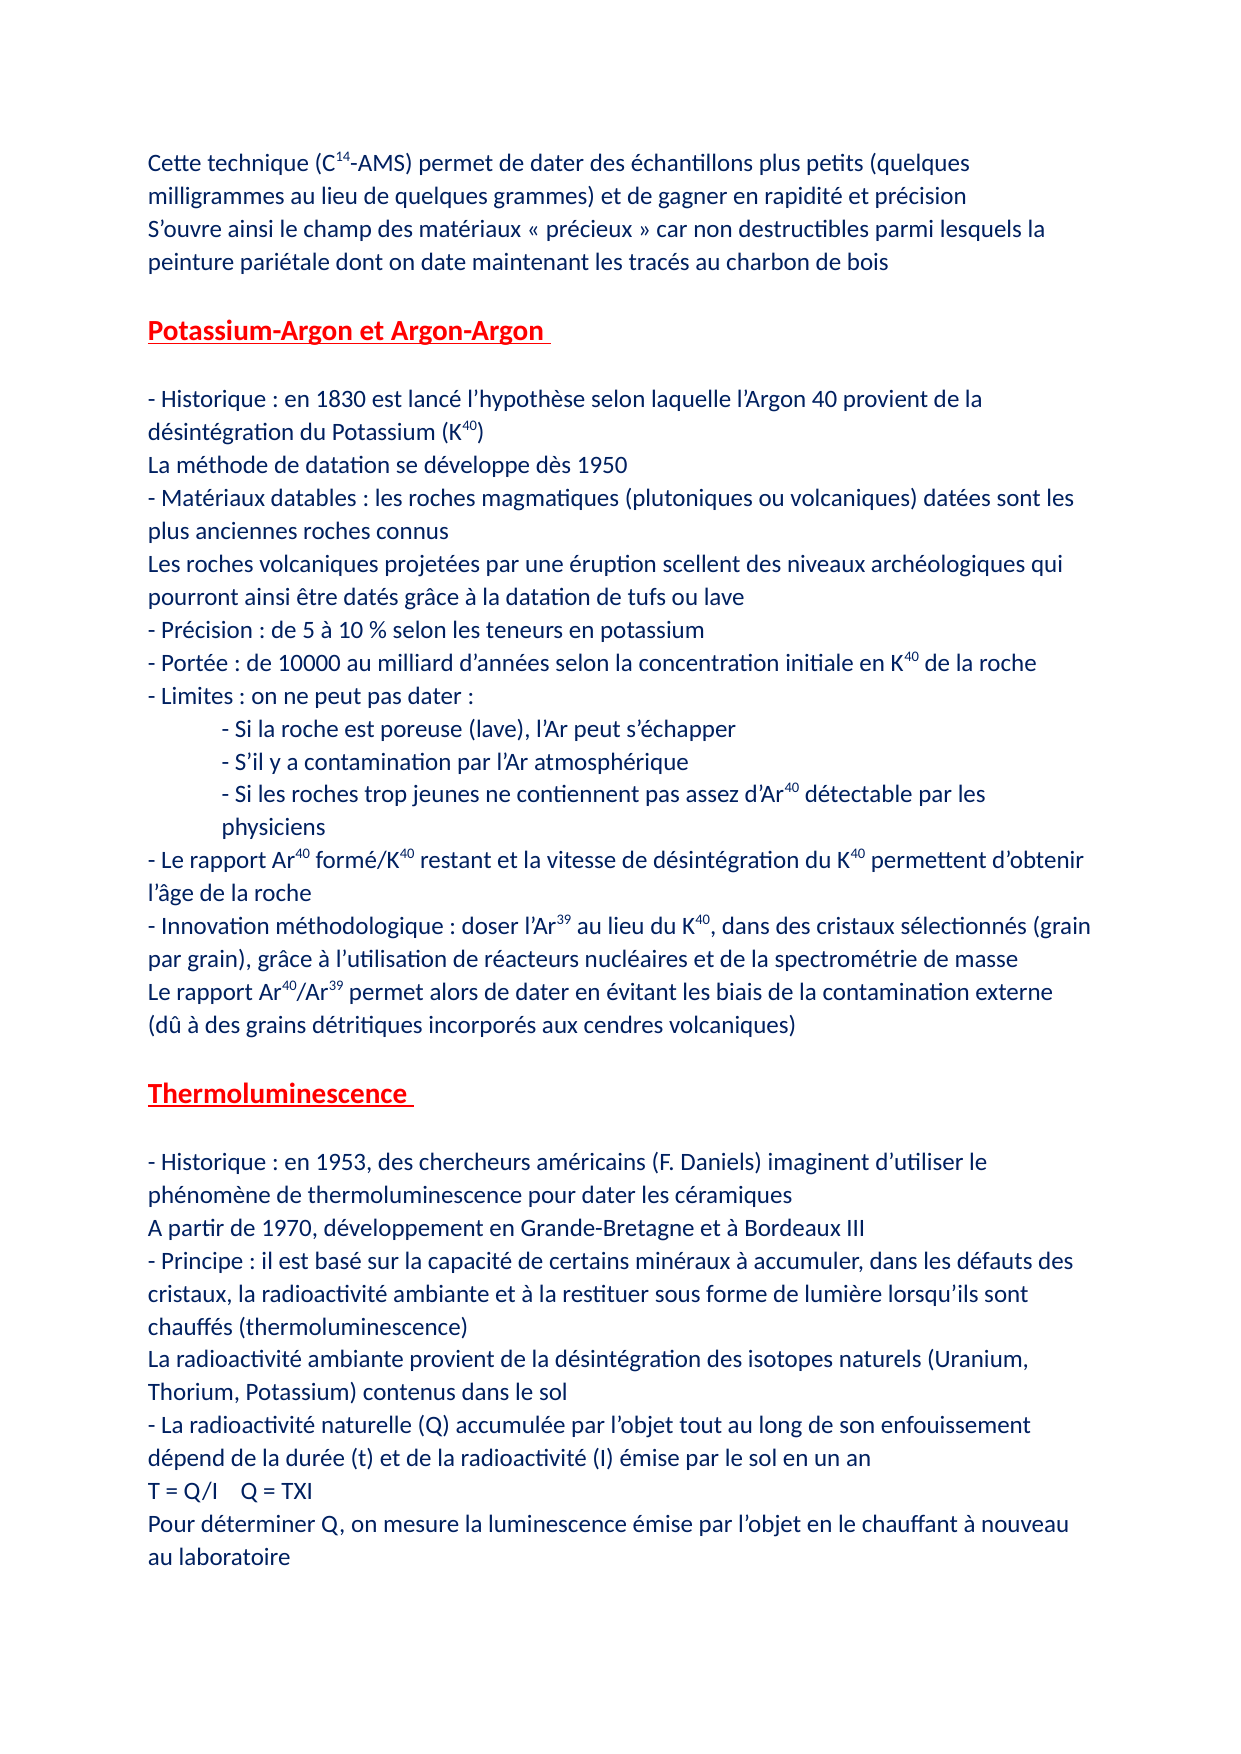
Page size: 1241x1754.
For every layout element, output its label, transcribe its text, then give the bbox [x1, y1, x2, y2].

text A partir de 1970, développement en Grande-Bretagne et à Bordeaux III [148, 1212, 1093, 1242]
text - Si la roche est poreuse (lave), l’Ar peut s’échapper [148, 713, 1093, 743]
text - Portée : de 10000 au milliard d’années selon la concentration initiale en K40 de la roche [148, 647, 1093, 677]
text - Principe : il est basé sur la capacité de certains minéraux à accumuler, dans les défauts des cristaux, la radioactivité ambiante et à la restituer sous forme de lumière lorsqu’ils sont chauffés (thermoluminescence) [148, 1245, 1093, 1341]
text Le rapport Ar40/Ar39 permet alors de dater en évitant les biais de la contamination externe (dû à des grains détritiques incorporés aux cendres volcaniques) [148, 976, 1093, 1039]
text - Historique : en 1953, des chercheurs américains (F. Daniels) imaginent d’utiliser le phénomène de thermoluminescence pour dater les céramiques [148, 1146, 1093, 1209]
text S’ouvre ainsi le champ des matériaux « précieux » car non destructibles parmi lesquels la peinture pariétale dont on date maintenant les tracés au charbon de bois [148, 213, 1093, 277]
text Pour déterminer Q, on mesure la luminescence émise par l’objet en le chauffant à nouveau au laboratoire [148, 1508, 1093, 1572]
text Les roches volcaniques projetées par une éruption scellent des niveaux archéologiques qui pourront ainsi être datés grâce à la datation de tufs ou lave [148, 548, 1093, 612]
text - Historique : en 1830 est lancé l’hypothèse selon laquelle l’Argon 40 provient de la désintégration du Potassium (K40) [148, 383, 1093, 447]
text - Limites : on ne peut pas dater : [148, 680, 1093, 710]
text T = Q/I Q = TXI [148, 1475, 1093, 1506]
text Thermoluminescence [148, 1075, 1093, 1110]
text Potassium-Argon et Argon-Argon [148, 312, 1093, 348]
text Cette technique (C14-AMS) permet de dater des échantillons plus petits (quelques milligrammes au lieu de quelques grammes) et de gagner en rapidité et précision [148, 148, 1093, 211]
text - Le rapport Ar40 formé/K40 restant et la vitesse de désintégration du K40 permettent d’obtenir l’âge de la roche [148, 844, 1093, 908]
text La radioactivité ambiante provient de la désintégration des isotopes naturels (Uranium, Thorium, Potassium) contenus dans le sol [148, 1344, 1093, 1407]
text - Précision : de 5 à 10 % selon les teneurs en potassium [148, 614, 1093, 644]
text - S’il y a contamination par l’Ar atmosphérique [148, 746, 1093, 776]
text La méthode de datation se développe dès 1950 [148, 449, 1093, 480]
text - La radioactivité naturelle (Q) accumulée par l’objet tout au long de son enfouissement dépend de la durée (t) et de la radioactivité (I) émise par le sol en un an [148, 1409, 1093, 1473]
text - Innovation méthodologique : doser l’Ar39 au lieu du K40, dans des cristaux sélectionnés (grain par grain), grâce à l’utilisation de réacteurs nucléaires et de la spectrométrie de masse [148, 910, 1093, 974]
text - Matériaux datables : les roches magmatiques (plutoniques ou volcaniques) datées sont les plus anciennes roches connus [148, 482, 1093, 546]
text - Si les roches trop jeunes ne contiennent pas assez d’Ar40 détectable par les physiciens [148, 778, 1093, 842]
